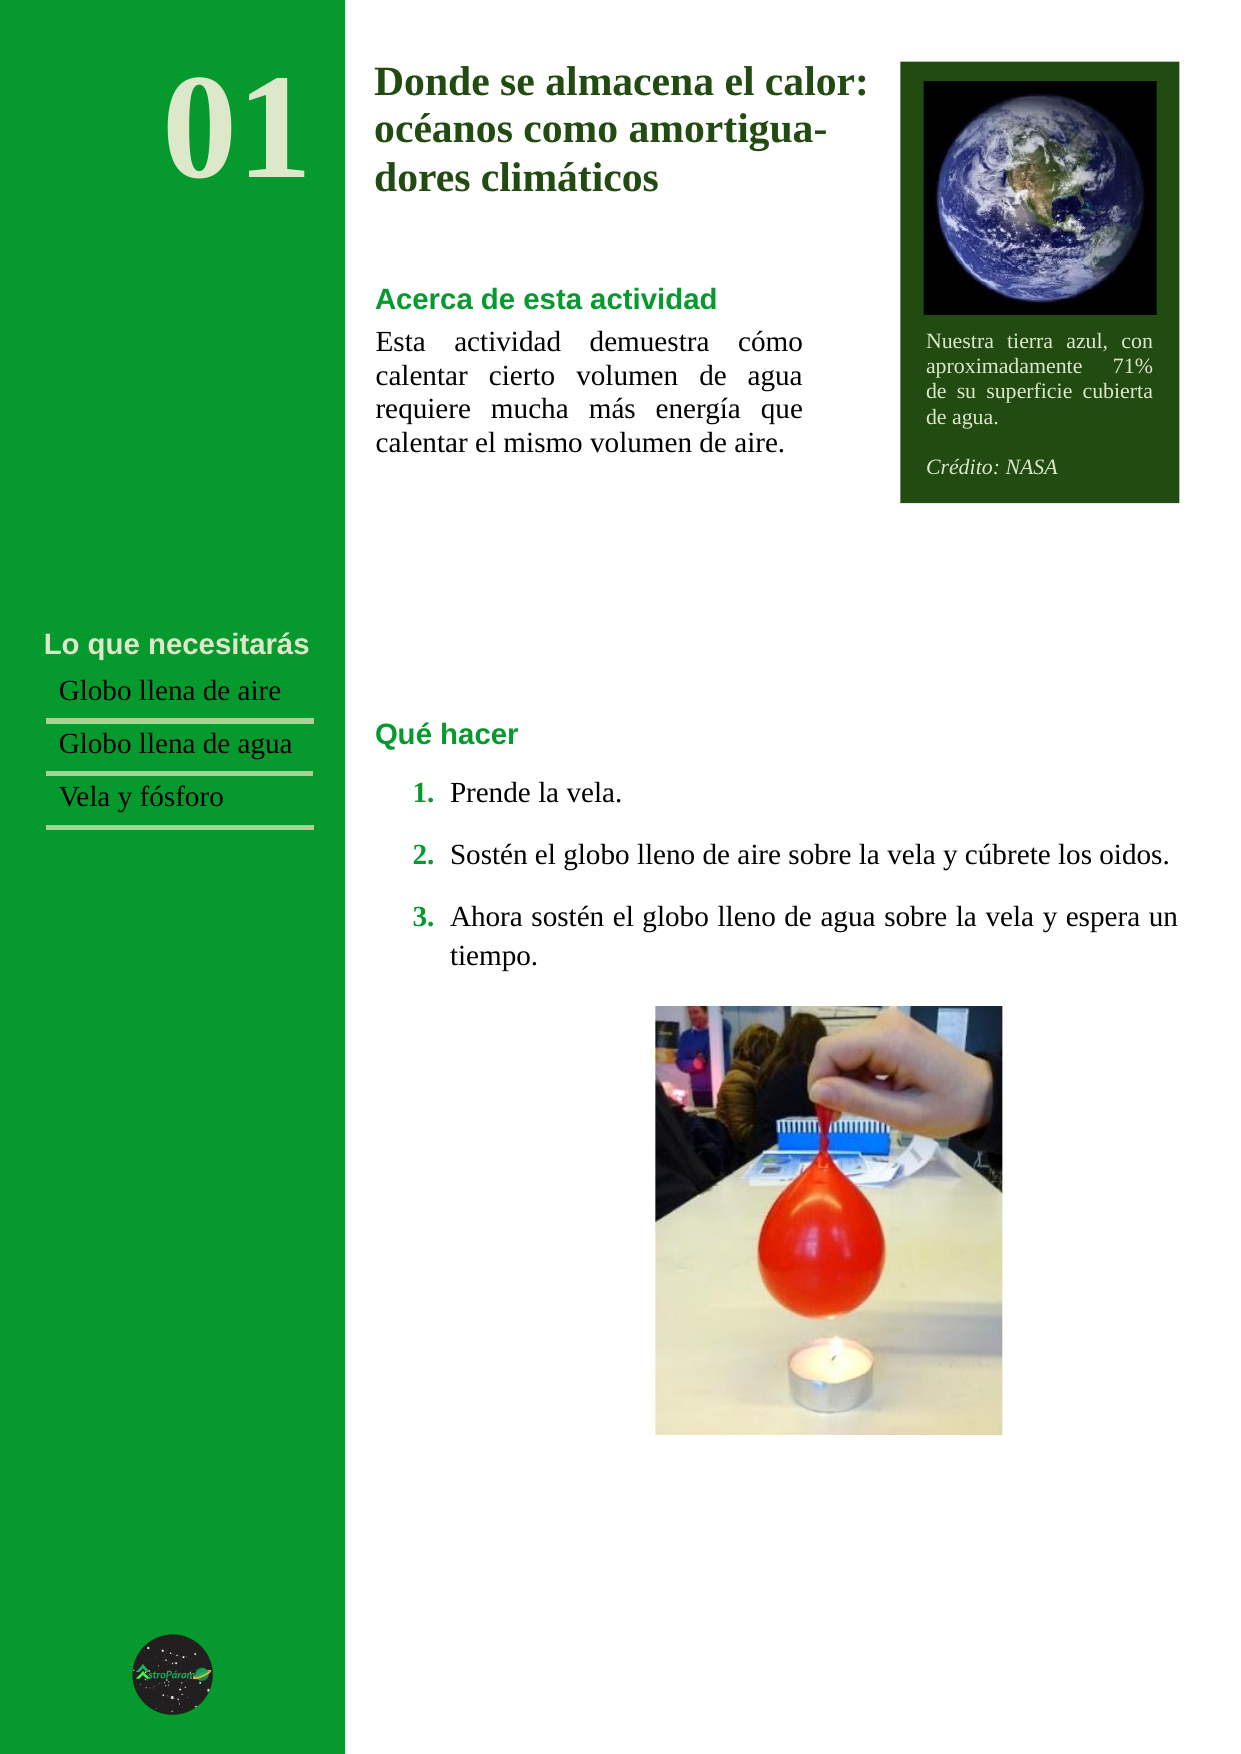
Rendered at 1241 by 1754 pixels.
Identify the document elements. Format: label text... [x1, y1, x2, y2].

picture [923, 81, 1157, 315]
list Sostén el globo lleno de aire sobre la vela y cúbrete los oidos. [412, 837, 1179, 871]
list Ahora sostén el globo lleno de agua sobre la vela y espera un tiempo. [412, 899, 1179, 971]
list Prende la vela. [412, 775, 1179, 808]
picture [655, 1006, 1003, 1435]
subtitle Qué hacer [375, 717, 1179, 750]
subtitle Acerca de esta actividad [375, 282, 900, 316]
picture [131, 1633, 214, 1716]
